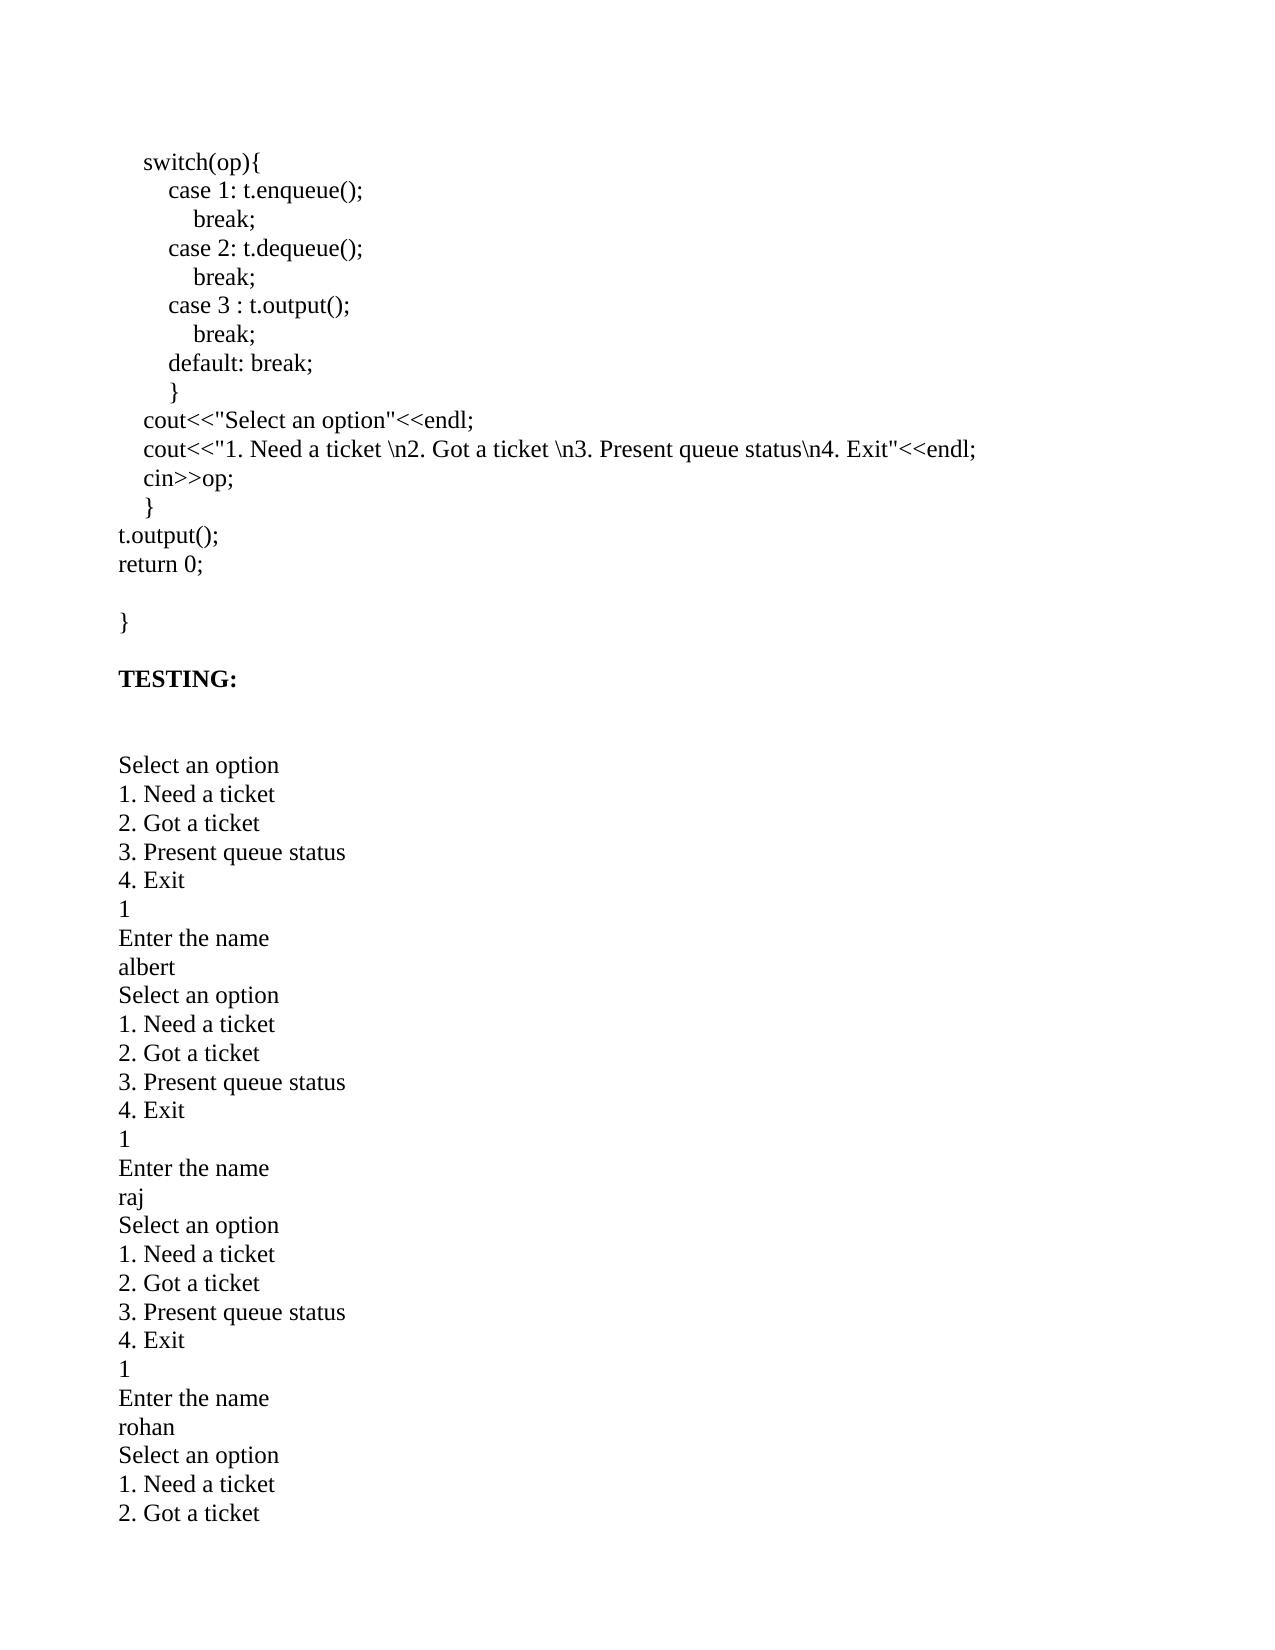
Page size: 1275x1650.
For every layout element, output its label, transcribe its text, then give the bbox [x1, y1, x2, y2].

text break; [118, 262, 1157, 291]
text rohan [118, 1412, 1157, 1441]
text 1 [118, 1354, 1157, 1383]
text 2. Got a ticket [118, 808, 1157, 837]
text 2. Got a ticket [118, 1038, 1157, 1067]
text 1 [118, 894, 1157, 923]
text TESTING: [118, 664, 1157, 693]
text } [118, 377, 1157, 406]
text t.output(); [118, 521, 1157, 549]
text 4. Exit [118, 1326, 1157, 1354]
text case 3 : t.output(); [118, 291, 1157, 319]
text 1. Need a ticket [118, 1009, 1157, 1038]
text albert [118, 952, 1157, 981]
text break; [118, 204, 1157, 233]
text 3. Present queue status [118, 1067, 1157, 1096]
text Enter the name [118, 1383, 1157, 1412]
text return 0; [118, 549, 1157, 578]
text 1. Need a ticket [118, 779, 1157, 808]
text Select an option [118, 751, 1157, 779]
text } [118, 492, 1157, 521]
text cout<<"1. Need a ticket \n2. Got a ticket \n3. Present queue status\n4. Exit"<<endl; [118, 434, 1157, 463]
text Select an option [118, 1211, 1157, 1239]
text } [118, 607, 1157, 636]
text 2. Got a ticket [118, 1498, 1157, 1527]
text cin>>op; [118, 463, 1157, 492]
text cout<<"Select an option"<<endl; [118, 406, 1157, 434]
text 3. Present queue status [118, 1297, 1157, 1326]
text 3. Present queue status [118, 837, 1157, 866]
text Select an option [118, 1441, 1157, 1469]
text 1 [118, 1124, 1157, 1153]
text case 1: t.enqueue(); [118, 176, 1157, 204]
text case 2: t.dequeue(); [118, 233, 1157, 262]
text Select an option [118, 981, 1157, 1009]
text 1. Need a ticket [118, 1469, 1157, 1498]
text default: break; [118, 348, 1157, 377]
text 2. Got a ticket [118, 1268, 1157, 1297]
text Enter the name [118, 923, 1157, 952]
text Enter the name [118, 1153, 1157, 1182]
text 4. Exit [118, 866, 1157, 894]
text raj [118, 1182, 1157, 1211]
text 4. Exit [118, 1096, 1157, 1124]
text 1. Need a ticket [118, 1239, 1157, 1268]
text break; [118, 319, 1157, 348]
text switch(op){ [118, 147, 1157, 176]
